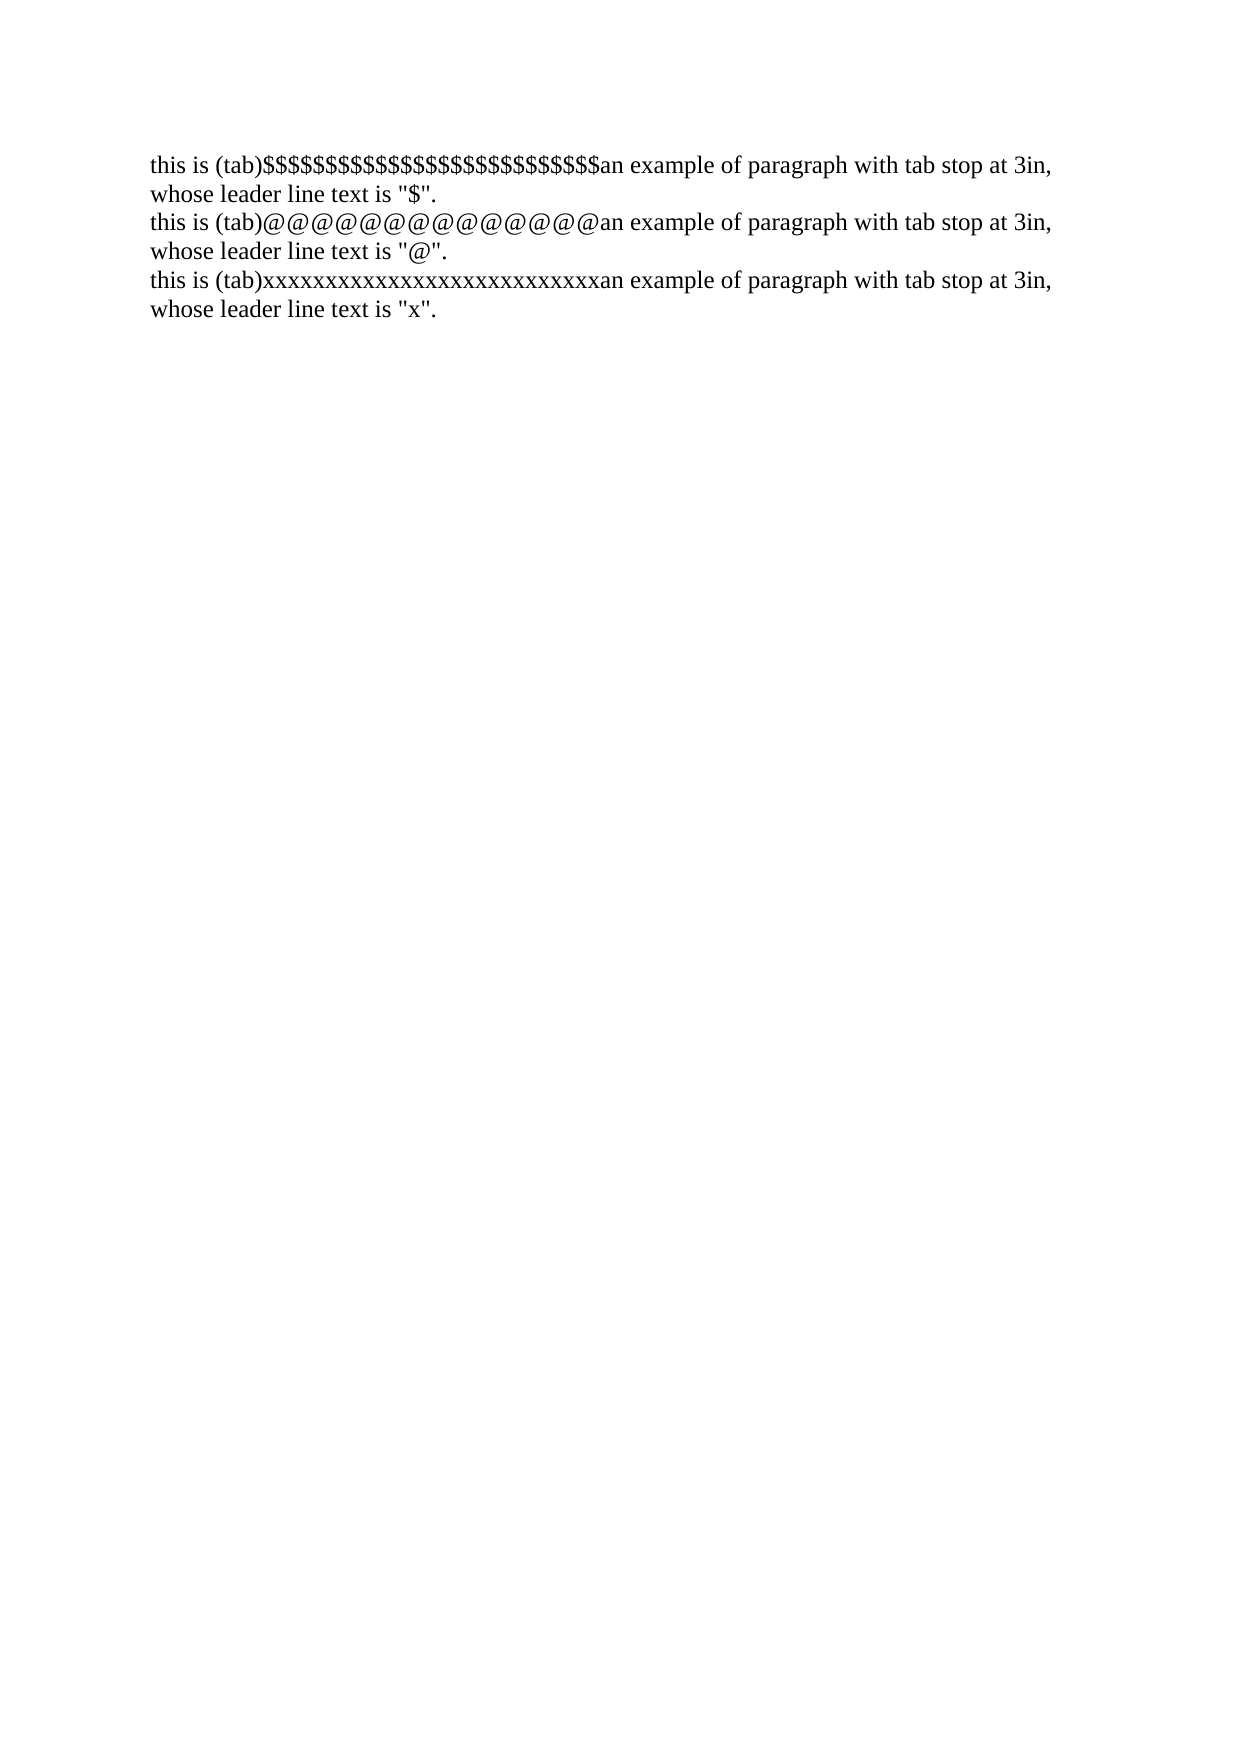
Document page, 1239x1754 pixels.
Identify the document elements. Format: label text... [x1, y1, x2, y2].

text this is (tab) an example of paragraph with tab stop at 3in, whose leader line text is "x". [150, 265, 1089, 322]
text this is (tab) an example of paragraph with tab stop at 3in, whose leader line text is "$". [150, 150, 1089, 207]
text this is (tab) an example of paragraph with tab stop at 3in, whose leader line text is "@". [150, 207, 1089, 265]
